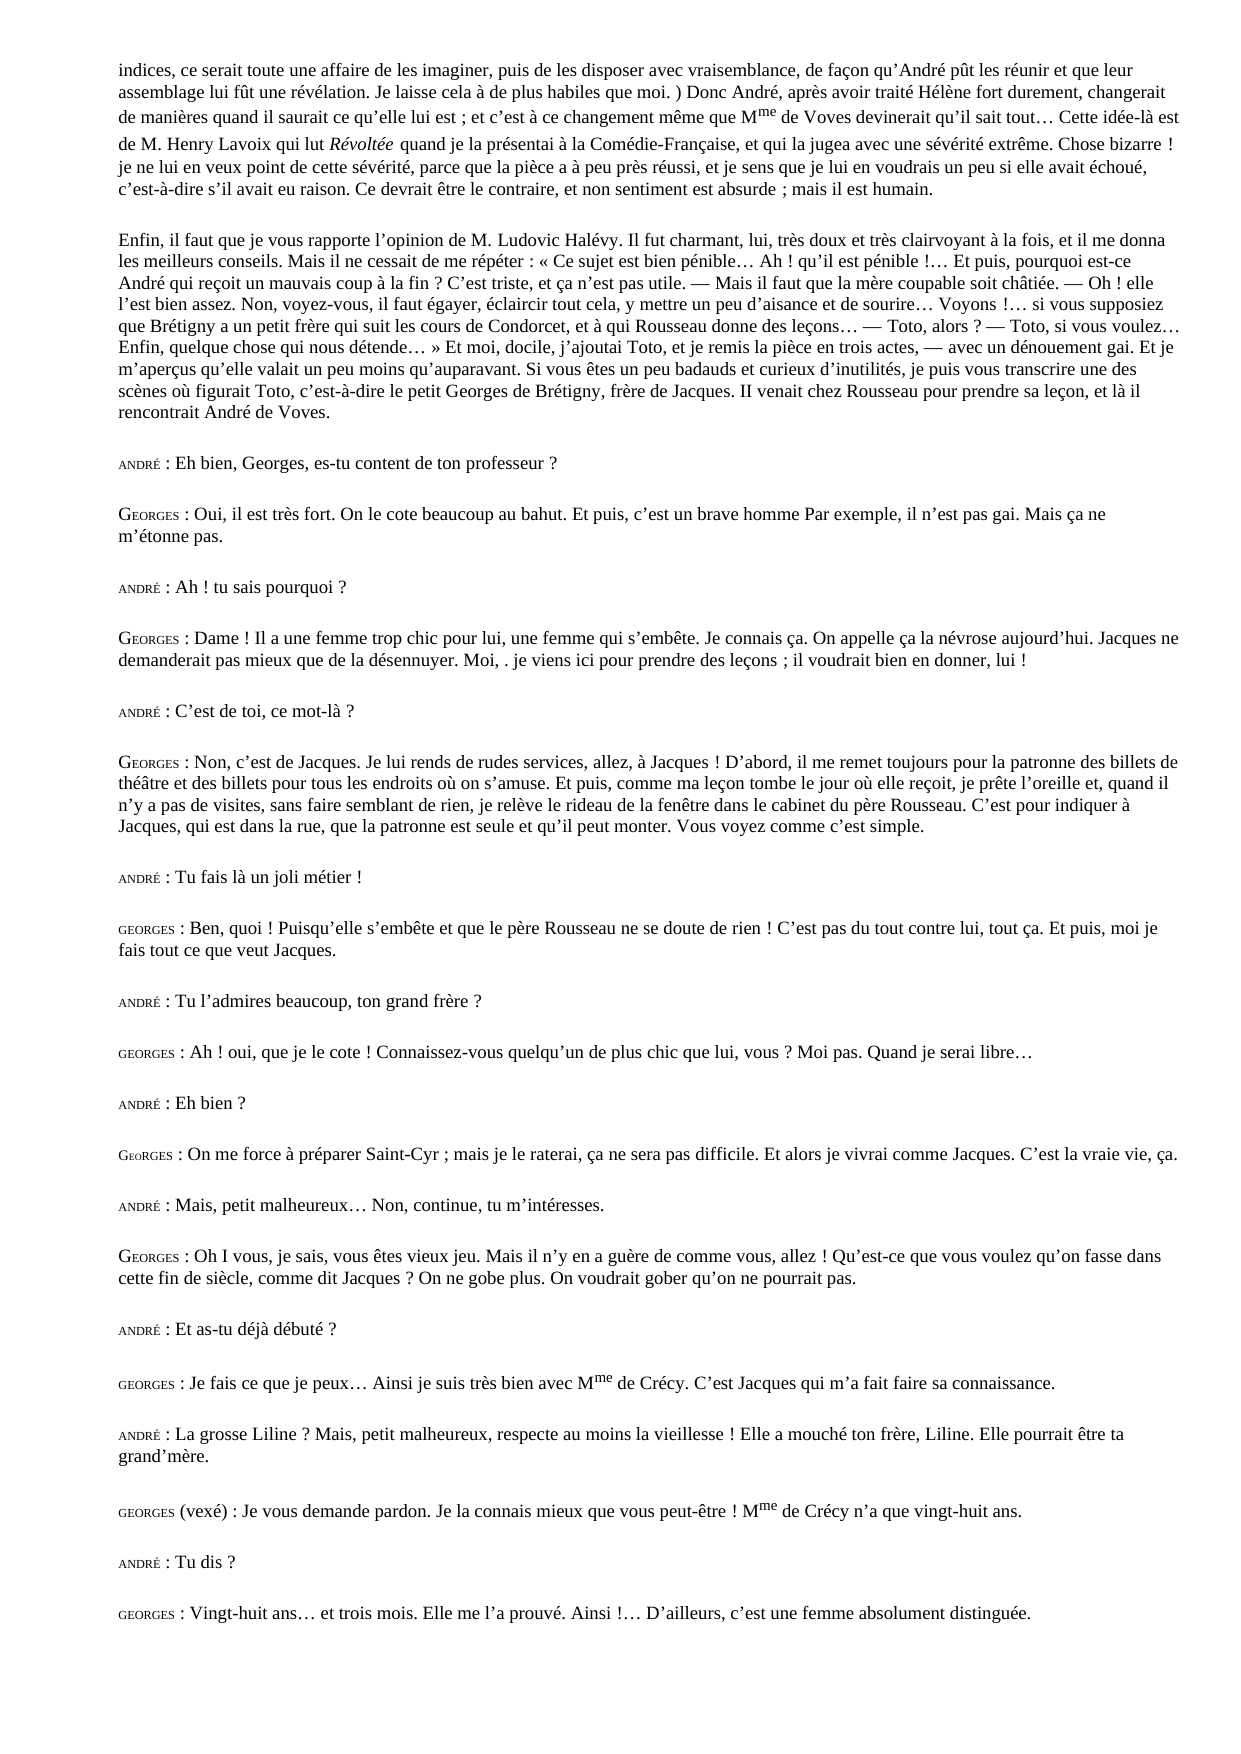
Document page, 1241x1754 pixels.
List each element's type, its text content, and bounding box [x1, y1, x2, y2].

text georges : Vingt-huit ans… et trois mois. Elle me l’a prouvé. Ainsi !… D’ailleurs, c’est une femme absolument distinguée. [118, 1602, 1181, 1623]
text andré : Tu dis ? [118, 1551, 1181, 1572]
text georges : Je fais ce que je peux… Ainsi je suis très bien avec Mme de Crécy. C’est Jacques qui m’a fait faire sa connaissance. [118, 1369, 1181, 1394]
text Georges : Oui, il est très fort. On le cote beaucoup au bahut. Et puis, c’est un brave homme Par exemple, il n’est pas gai. Mais ça ne m’étonne pas. [118, 503, 1181, 546]
text andré : Mais, petit malheureux… Non, continue, tu m’intéresses. [118, 1194, 1181, 1216]
text andré : Tu fais là un joli métier ! [118, 866, 1181, 888]
text andré : C’est de toi, ce mot-là ? [118, 699, 1181, 721]
text andré : Ah ! tu sais pourquoi ? [118, 576, 1181, 597]
text andré : La grosse Liline ? Mais, petit malheureux, respecte au moins la vieillesse ! Elle a mouché ton frère, Liline. Elle pourrait être ta grand’mère. [118, 1423, 1181, 1466]
text Georges : Non, c’est de Jacques. Je lui rends de rudes services, allez, à Jacques ! D’abord, il me remet toujours pour la patronne des billets de théâtre et des billets pour tous les endroits où on s’amuse. Et puis, comme ma leçon tombe le jour où elle reçoit, je prête l’oreille et, quand il n’y a pas de visites, sans faire semblant de rien, je relève le rideau de la fenêtre dans le cabinet du père Rousseau. C’est pour indiquer à Jacques, qui est dans la rue, que la patronne est seule et qu’il peut monter. Vous voyez comme c’est simple. [118, 751, 1181, 837]
text Georges : Dame ! Il a une femme trop chic pour lui, une femme qui s’embête. Je connais ça. On appelle ça la névrose aujourd’hui. Jacques ne demanderait pas mieux que de la désennuyer. Moi, . je viens ici pour prendre des leçons ; il voudrait bien en donner, lui ! [118, 627, 1181, 670]
text georges : Ben, quoi ! Puisqu’elle s’embête et que le père Rousseau ne se doute de rien ! C’est pas du tout contre lui, tout ça. Et puis, moi je fais tout ce que veut Jacques. [118, 917, 1181, 960]
text Georges : Oh I vous, je sais, vous êtes vieux jeu. Mais il n’y en a guère de comme vous, allez ! Qu’est-ce que vous voulez qu’on fasse dans cette fin de siècle, comme dit Jacques ? On ne gobe plus. On voudrait gober qu’on ne pourrait pas. [118, 1245, 1181, 1288]
text indices, ce serait toute une affaire de les imaginer, puis de les disposer avec vraisemblance, de façon qu’André pût les réunir et que leur assemblage lui fût une révélation. Je laisse cela à de plus habiles que moi. ) Donc André, après avoir traité Hélène fort durement, changerait de manières quand il saurait ce qu’elle lui est ; et c’est à ce changement même que Mme de Voves devinerait qu’il sait tout… Cette idée-là est de M. Henry Lavoix qui lut Révoltée quand je la présentai à la Comédie-Française, et qui la jugea avec une sévérité extrême. Chose bizarre ! je ne lui en veux point de cette sévérité, parce que la pièce a à peu près réussi, et je sens que je lui en voudrais un peu si elle avait échoué, c’est-à-dire s’il avait eu raison. Ce devrait être le contraire, et non sentiment est absurde ; mais il est humain. [118, 59, 1181, 199]
text Enfin, il faut que je vous rapporte l’opinion de M. Ludovic Halévy. Il fut charmant, lui, très doux et très clairvoyant à la fois, et il me donna les meilleurs conseils. Mais il ne cessait de me répéter : « Ce sujet est bien pénible… Ah ! qu’il est pénible !… Et puis, pourquoi est-ce André qui reçoit un mauvais coup à la fin ? C’est triste, et ça n’est pas utile. — Mais il faut que la mère coupable soit châtiée. — Oh ! elle l’est bien assez. Non, voyez-vous, il faut égayer, éclaircir tout cela, y mettre un peu d’aisance et de sourire… Voyons !… si vous supposiez que Brétigny a un petit frère qui suit les cours de Condorcet, et à qui Rousseau donne des leçons… — Toto, alors ? — Toto, si vous voulez… Enfin, quelque chose qui nous détende… » Et moi, docile, j’ajoutai Toto, et je remis la pièce en trois actes, — avec un dénouement gai. Et je m’aperçus qu’elle valait un peu moins qu’auparavant. Si vous êtes un peu badauds et curieux d’inutilités, je puis vous transcrire une des scènes où figurait Toto, c’est-à-dire le petit Georges de Brétigny, frère de Jacques. II venait chez Rousseau pour prendre sa leçon, et là il rencontrait André de Voves. [118, 229, 1181, 423]
text andré : Tu l’admires beaucoup, ton grand frère ? [118, 990, 1181, 1011]
text georges : Ah ! oui, que je le cote ! Connaissez-vous quelqu’un de plus chic que lui, vous ? Moi pas. Quand je serai libre… [118, 1041, 1181, 1062]
text Georges : On me force à préparer Saint-Cyr ; mais je le raterai, ça ne sera pas difficile. Et alors je vivrai comme Jacques. C’est la vraie vie, ça. [118, 1143, 1181, 1164]
text andré : Et as-tu déjà débuté ? [118, 1318, 1181, 1339]
text andré : Eh bien, Georges, es-tu content de ton professeur ? [118, 452, 1181, 474]
text georges (vexé) : Je vous demande pardon. Je la connais mieux que vous peut-être ! Mme de Crécy n’a que vingt-huit ans. [118, 1496, 1181, 1521]
text andré : Eh bien ? [118, 1092, 1181, 1113]
